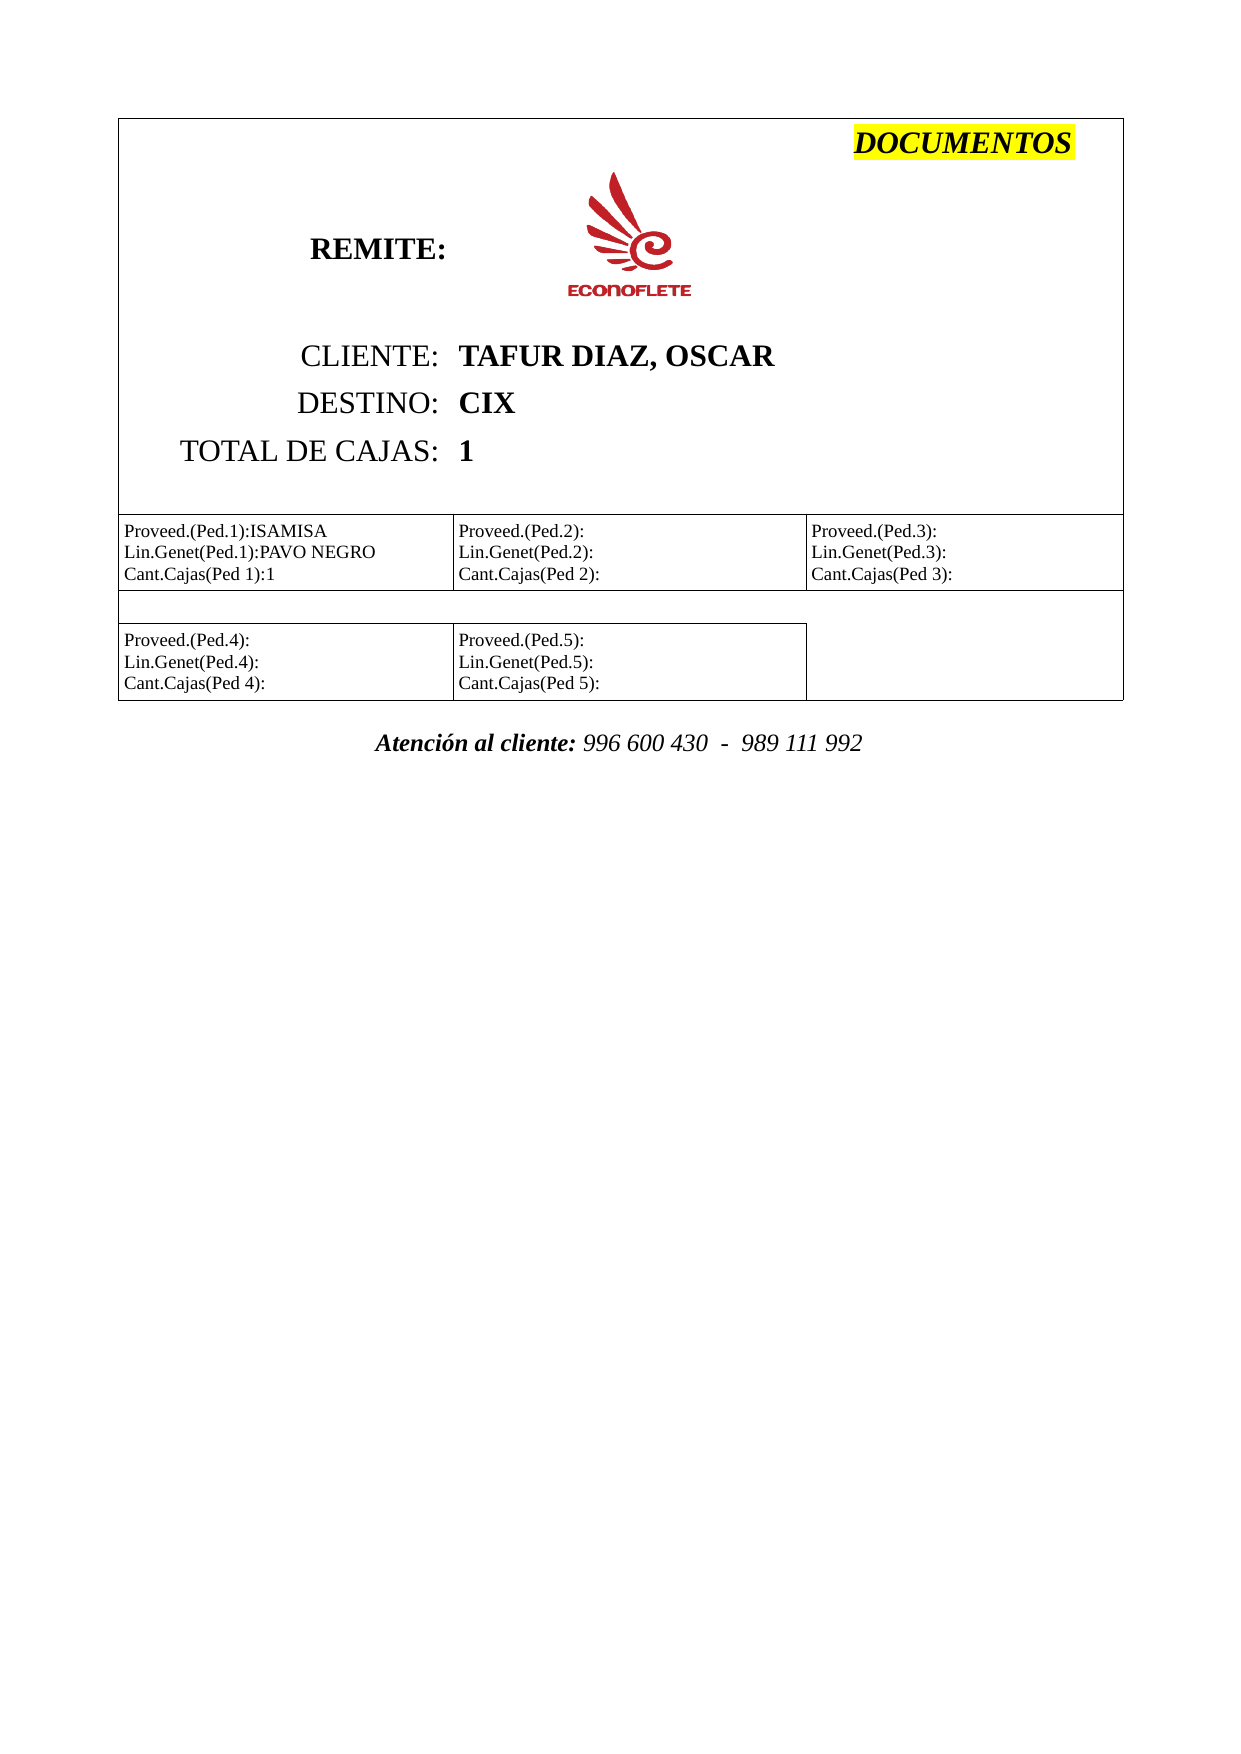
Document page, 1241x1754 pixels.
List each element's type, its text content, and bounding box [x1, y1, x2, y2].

picture [552, 171, 707, 297]
table_header DOCUMENTOS [806, 119, 1123, 166]
table_cell CIX [453, 379, 806, 426]
table_cell [807, 623, 1123, 699]
table_cell [806, 379, 1123, 426]
table_cell REMITE: [119, 166, 453, 332]
table_cell Proveed.(Ped.3): Lin.Genet(Ped.3): Cant.Cajas(Ped 3): [807, 515, 1123, 590]
table_cell TOTAL DE CAJAS: [119, 426, 453, 474]
table_cell Proveed.(Ped.1):ISAMISA Lin.Genet(Ped.1):PAVO NEGRO Cant.Cajas(Ped 1):1 [119, 515, 453, 590]
table_cell [806, 474, 1123, 514]
table_header [119, 119, 453, 166]
table_header [453, 119, 806, 166]
table_cell CLIENTE: [119, 332, 453, 379]
table_cell [453, 591, 806, 623]
table_cell Proveed.(Ped.5): Lin.Genet(Ped.5): Cant.Cajas(Ped 5): [454, 624, 806, 699]
text Atención al cliente: 996 600 430 - 989 111 992 [118, 728, 1122, 757]
table_cell TAFUR DIAZ, OSCAR [453, 332, 1123, 379]
table_cell [119, 474, 453, 514]
table_cell [119, 591, 453, 623]
table_cell Proveed.(Ped.2): Lin.Genet(Ped.2): Cant.Cajas(Ped 2): [454, 515, 806, 590]
table_cell 1 [453, 426, 1123, 474]
table_cell [453, 474, 806, 514]
table_cell DESTINO: [119, 379, 453, 426]
table_cell [806, 591, 1123, 623]
table_cell [453, 166, 806, 332]
table_cell [806, 166, 1123, 332]
table_cell Proveed.(Ped.4): Lin.Genet(Ped.4): Cant.Cajas(Ped 4): [119, 624, 453, 699]
